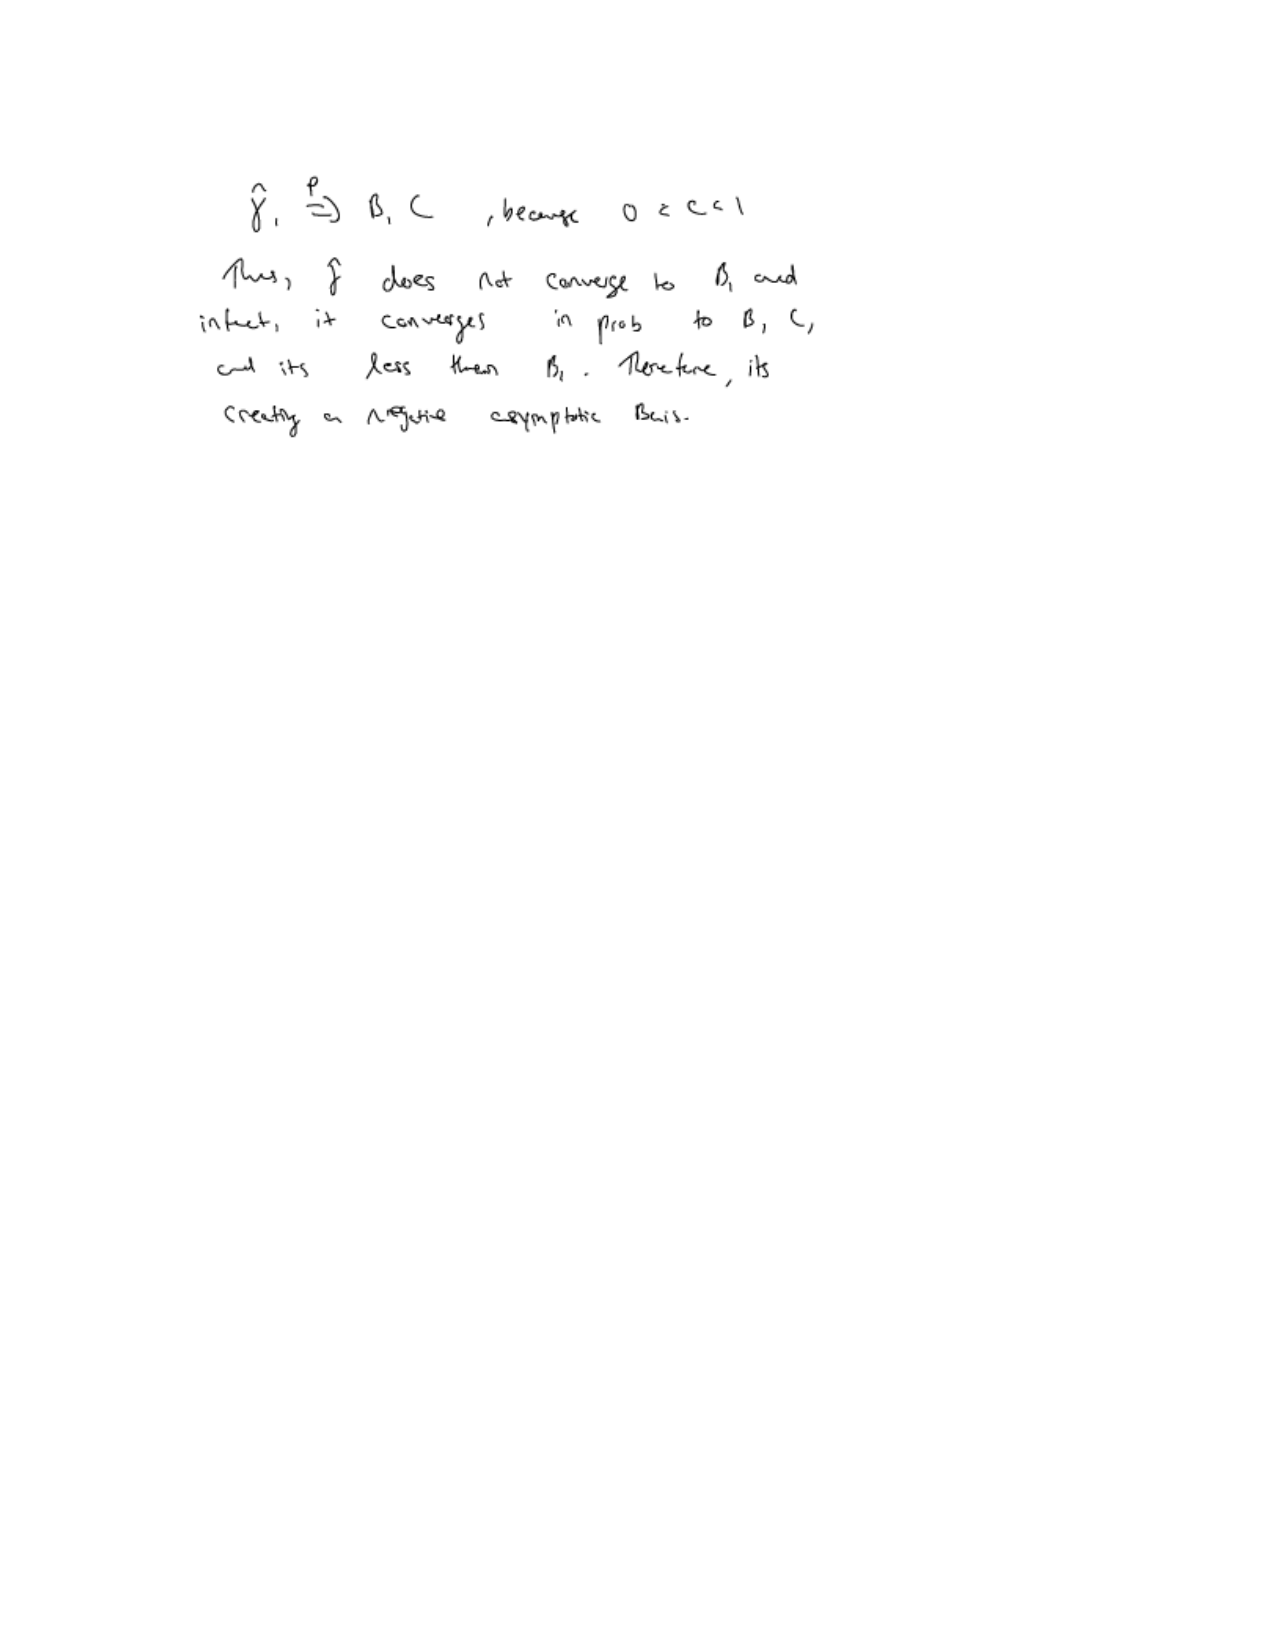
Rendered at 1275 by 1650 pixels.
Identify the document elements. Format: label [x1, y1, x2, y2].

picture [150, 150, 838, 513]
